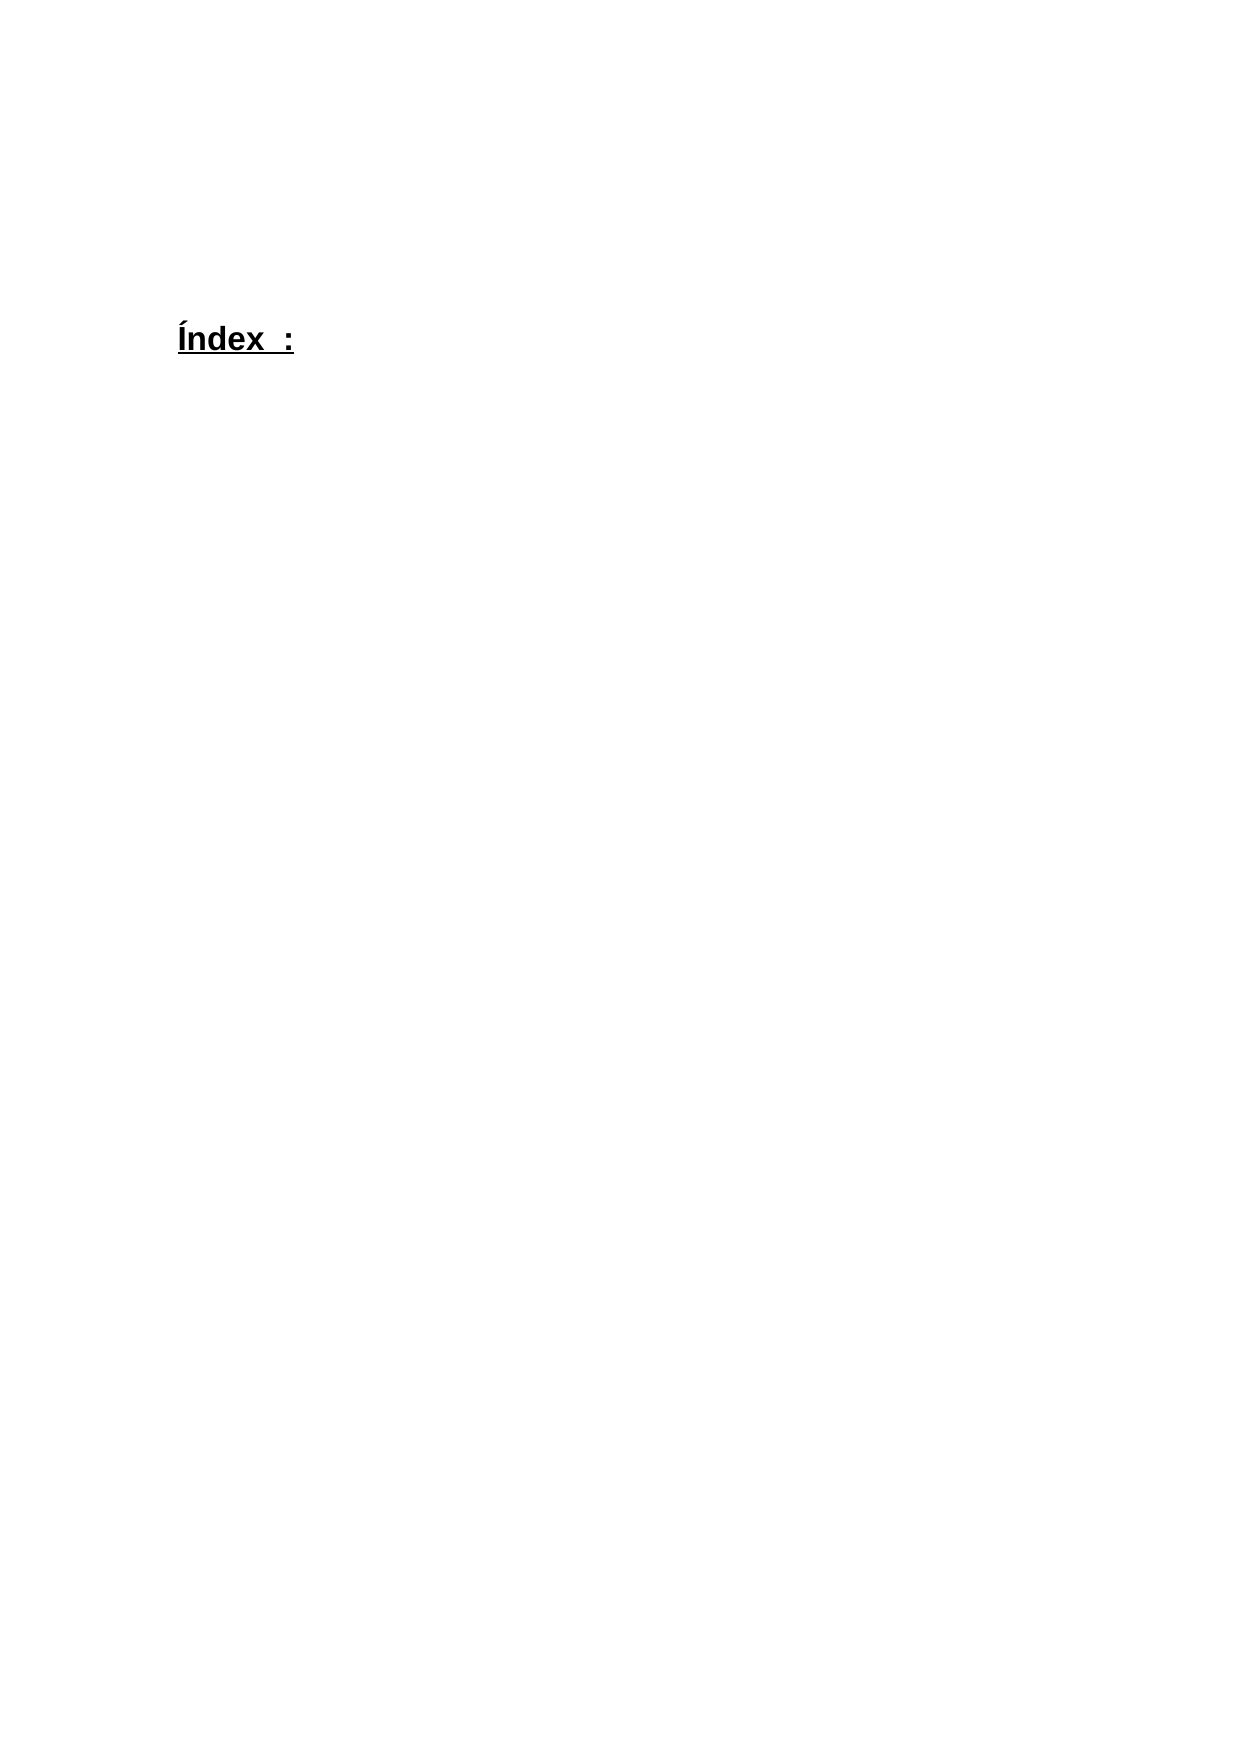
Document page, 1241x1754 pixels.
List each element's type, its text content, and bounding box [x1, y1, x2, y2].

text Índex : [177, 319, 1063, 357]
